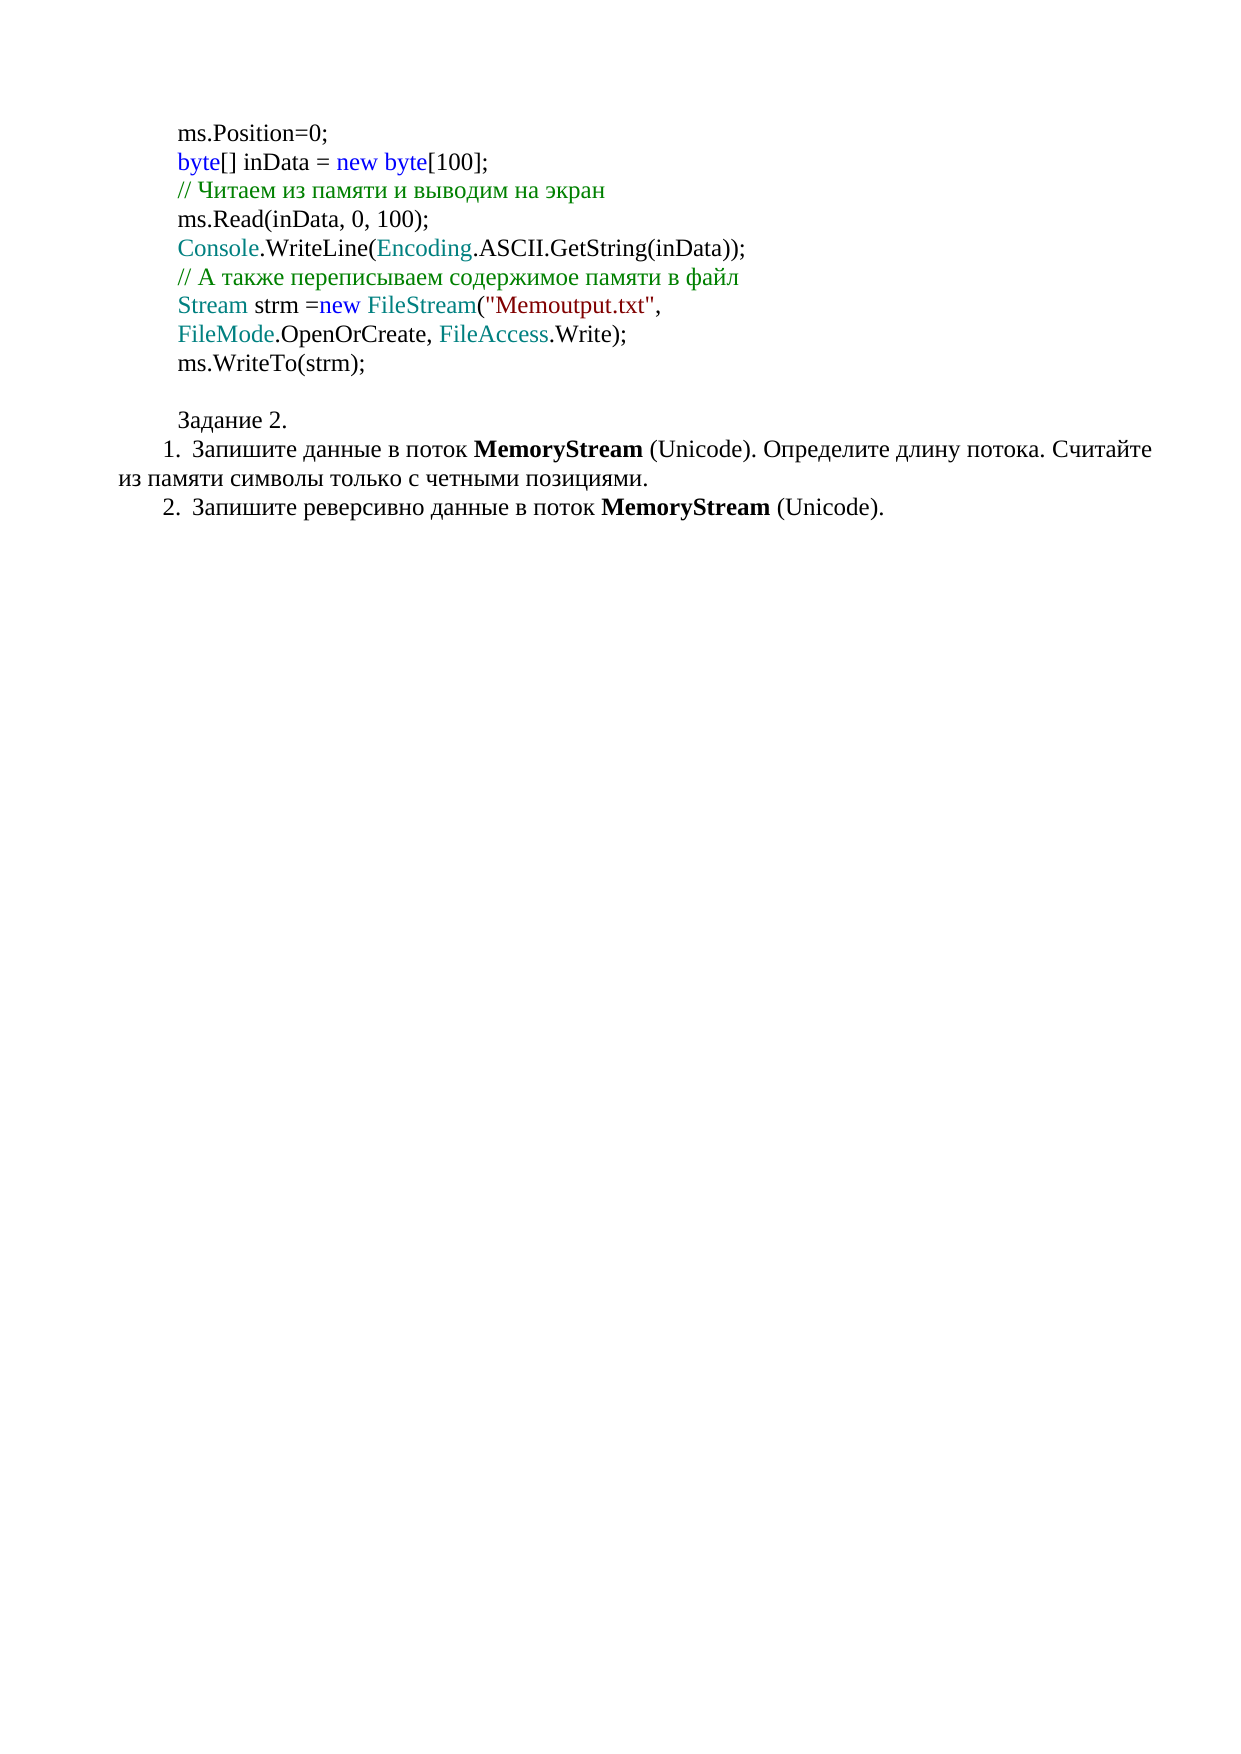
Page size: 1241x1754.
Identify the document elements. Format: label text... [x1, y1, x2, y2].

text Stream strm =new FileStream("Memoutput.txt", [118, 291, 1167, 319]
text Console.WriteLine(Encoding.ASCII.GetString(inData)); [118, 233, 1167, 262]
text Задание 2. [118, 406, 1167, 434]
text // А также переписываем содержимое памяти в файл [118, 262, 1167, 291]
list Запишите данные в поток MemoryStream (Unicode). Определите длину потока. Cчитайте из памяти символы только с четными позициями. [118, 434, 1167, 492]
text FileMode.OpenOrCreate, FileAccess.Write); [118, 319, 1167, 348]
text // Читаем из памяти и выводим на экран [118, 176, 1167, 204]
text ms.Position=0; [118, 118, 1167, 147]
text byte[] inData = new byte[100]; [118, 147, 1167, 176]
text ms.WriteTo(strm); [118, 348, 1167, 377]
list Запишите реверсивно данные в поток MemoryStream (Unicode). [118, 492, 1167, 521]
text ms.Read(inData, 0, 100); [118, 204, 1167, 233]
